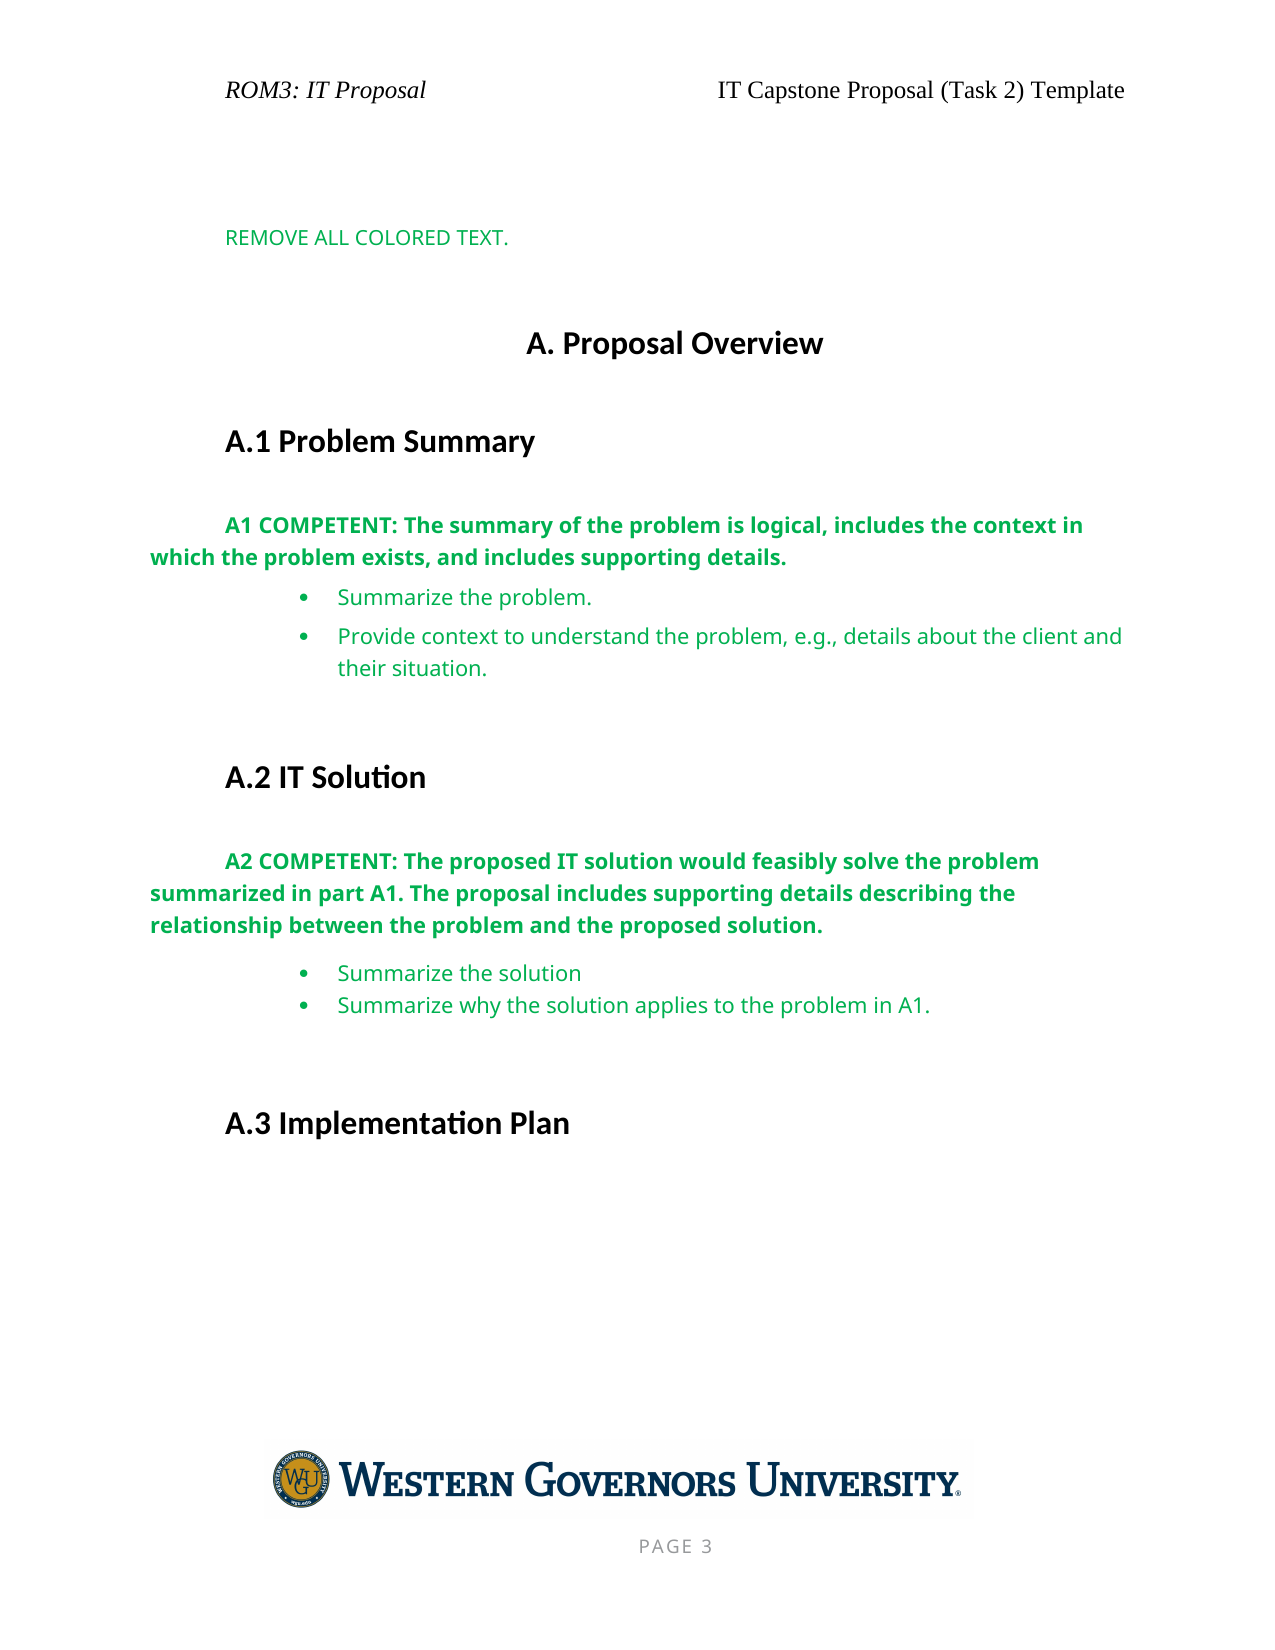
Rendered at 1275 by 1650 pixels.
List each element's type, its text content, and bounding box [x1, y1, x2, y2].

subtitle A.2 IT Solution [150, 756, 1125, 797]
list Summarize the solution [300, 958, 1125, 988]
list Summarize why the solution applies to the problem in A1. [300, 990, 1125, 1020]
text REMOVE ALL COLORED TEXT. [150, 223, 1125, 252]
subtitle A. Proposal Overview [150, 322, 1125, 363]
list Summarize the problem. [300, 582, 1125, 611]
text A1 Competent: The summary of the problem is logical, includes the context in which the problem exists, and includes supporting details. [150, 510, 1125, 572]
subtitle A.3 Implementation Plan [150, 1102, 1125, 1142]
list Provide context to understand the problem, e.g., details about the client and their situation. [300, 621, 1125, 683]
subtitle A.1 Problem Summary [150, 420, 1125, 461]
text A2 COMPETENT: The proposed IT solution would feasibly solve the problem summarized in part A1. The proposal includes supporting details describing the relationship between the problem and the proposed solution. [150, 846, 1125, 939]
